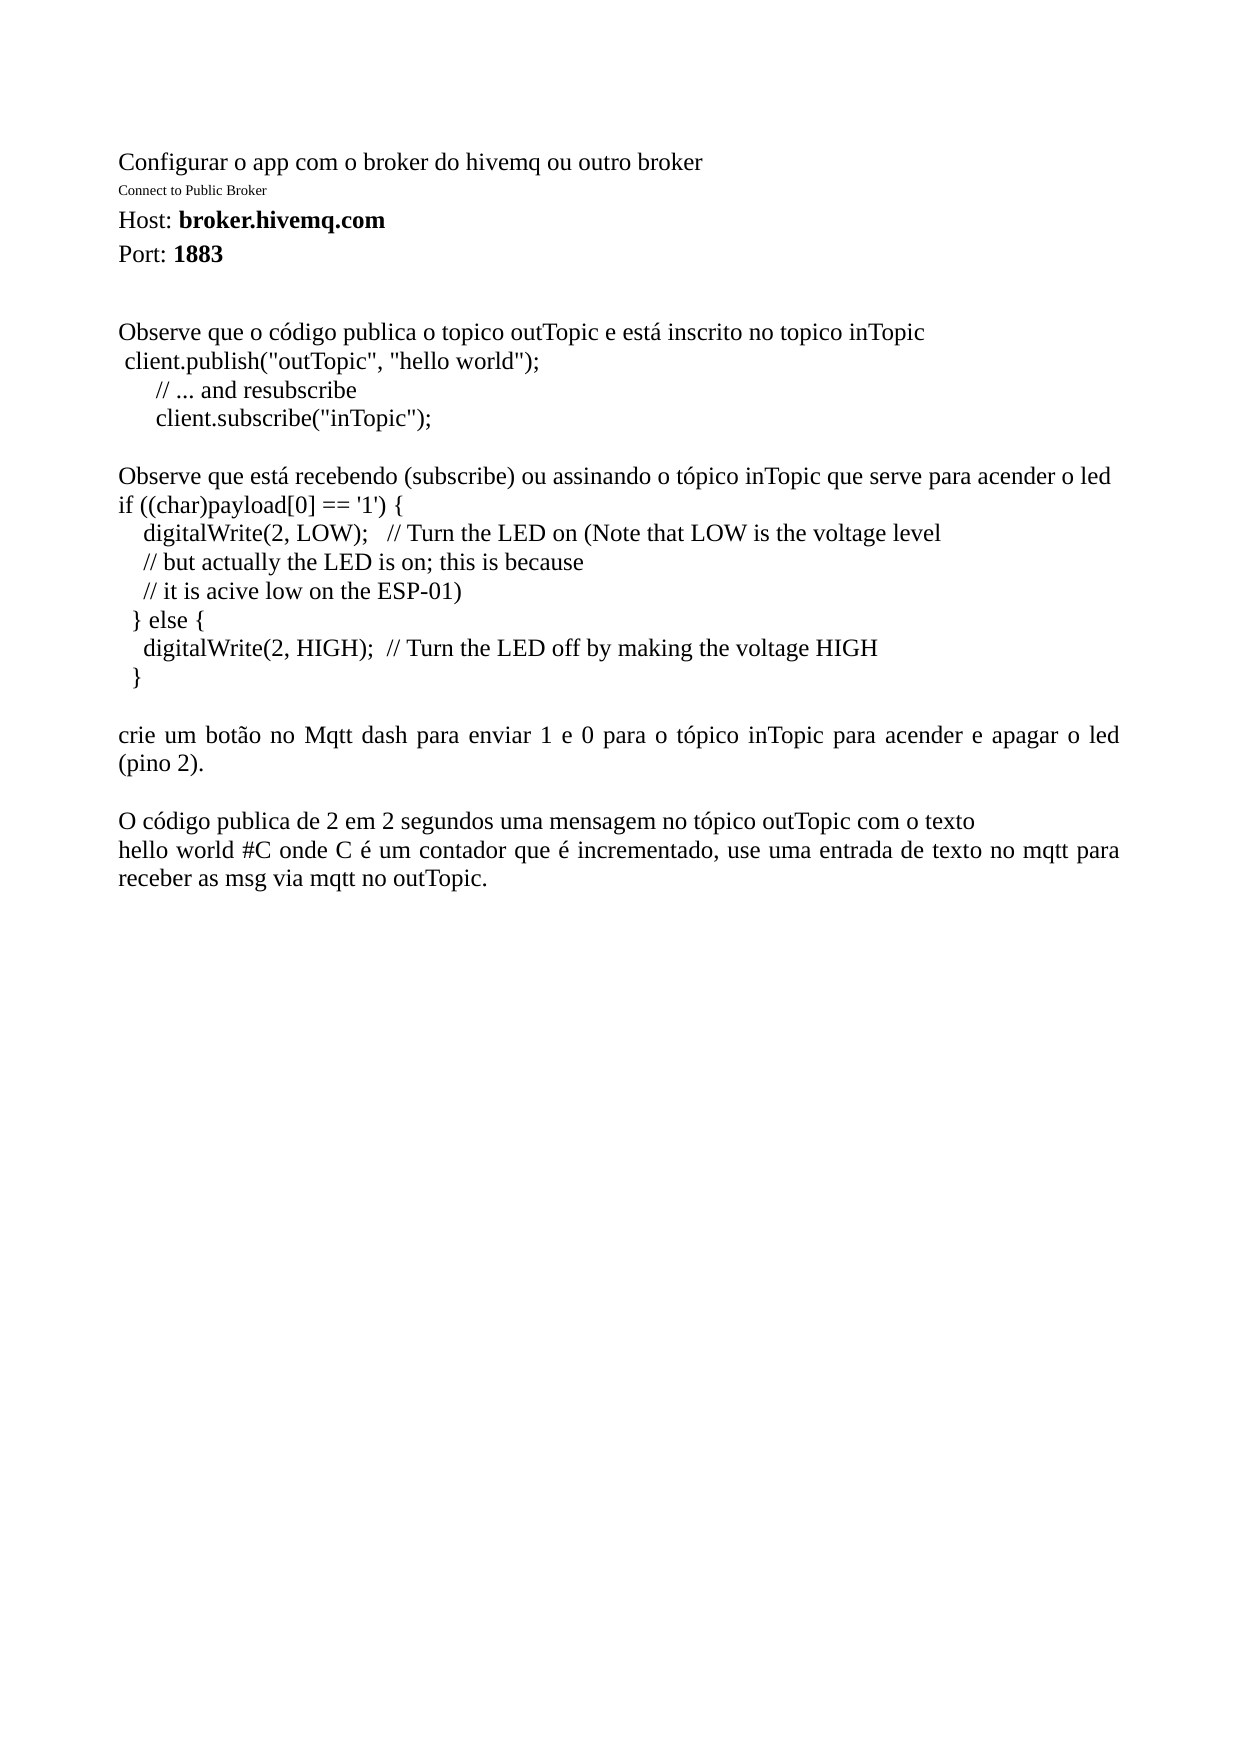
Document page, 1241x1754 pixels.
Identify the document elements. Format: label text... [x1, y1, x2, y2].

text client.publish("outTopic", "hello world"); [118, 346, 1122, 375]
text // it is acive low on the ESP-01) [118, 576, 1122, 605]
text crie um botão no Mqtt dash para enviar 1 e 0 para o tópico inTopic para acender e apagar o led (pino 2). [118, 720, 1122, 777]
text // ... and resubscribe [118, 375, 1122, 403]
text if ((char)payload[0] == '1') { [118, 490, 1122, 518]
text Observe que está recebendo (subscribe) ou assinando o tópico inTopic que serve para acender o led [118, 461, 1122, 490]
text hello world #C onde C é um contador que é incrementado, use uma entrada de texto no mqtt para receber as msg via mqtt no outTopic. [118, 835, 1122, 892]
text // but actually the LED is on; this is because [118, 547, 1122, 576]
text digitalWrite(2, LOW); // Turn the LED on (Note that LOW is the voltage level [118, 518, 1122, 547]
text Host: broker.hivemq.com Port: 1883 [118, 205, 1122, 268]
text Observe que o código publica o topico outTopic e está inscrito no topico inTopic [118, 317, 1122, 346]
subtitle Connect to Public Broker [118, 182, 1122, 199]
text client.subscribe("inTopic"); [118, 403, 1122, 432]
text Configurar o app com o broker do hivemq ou outro broker [118, 147, 1122, 176]
text } else { [118, 605, 1122, 633]
text } [118, 662, 1122, 691]
text digitalWrite(2, HIGH); // Turn the LED off by making the voltage HIGH [118, 633, 1122, 662]
text O código publica de 2 em 2 segundos uma mensagem no tópico outTopic com o texto [118, 806, 1122, 835]
